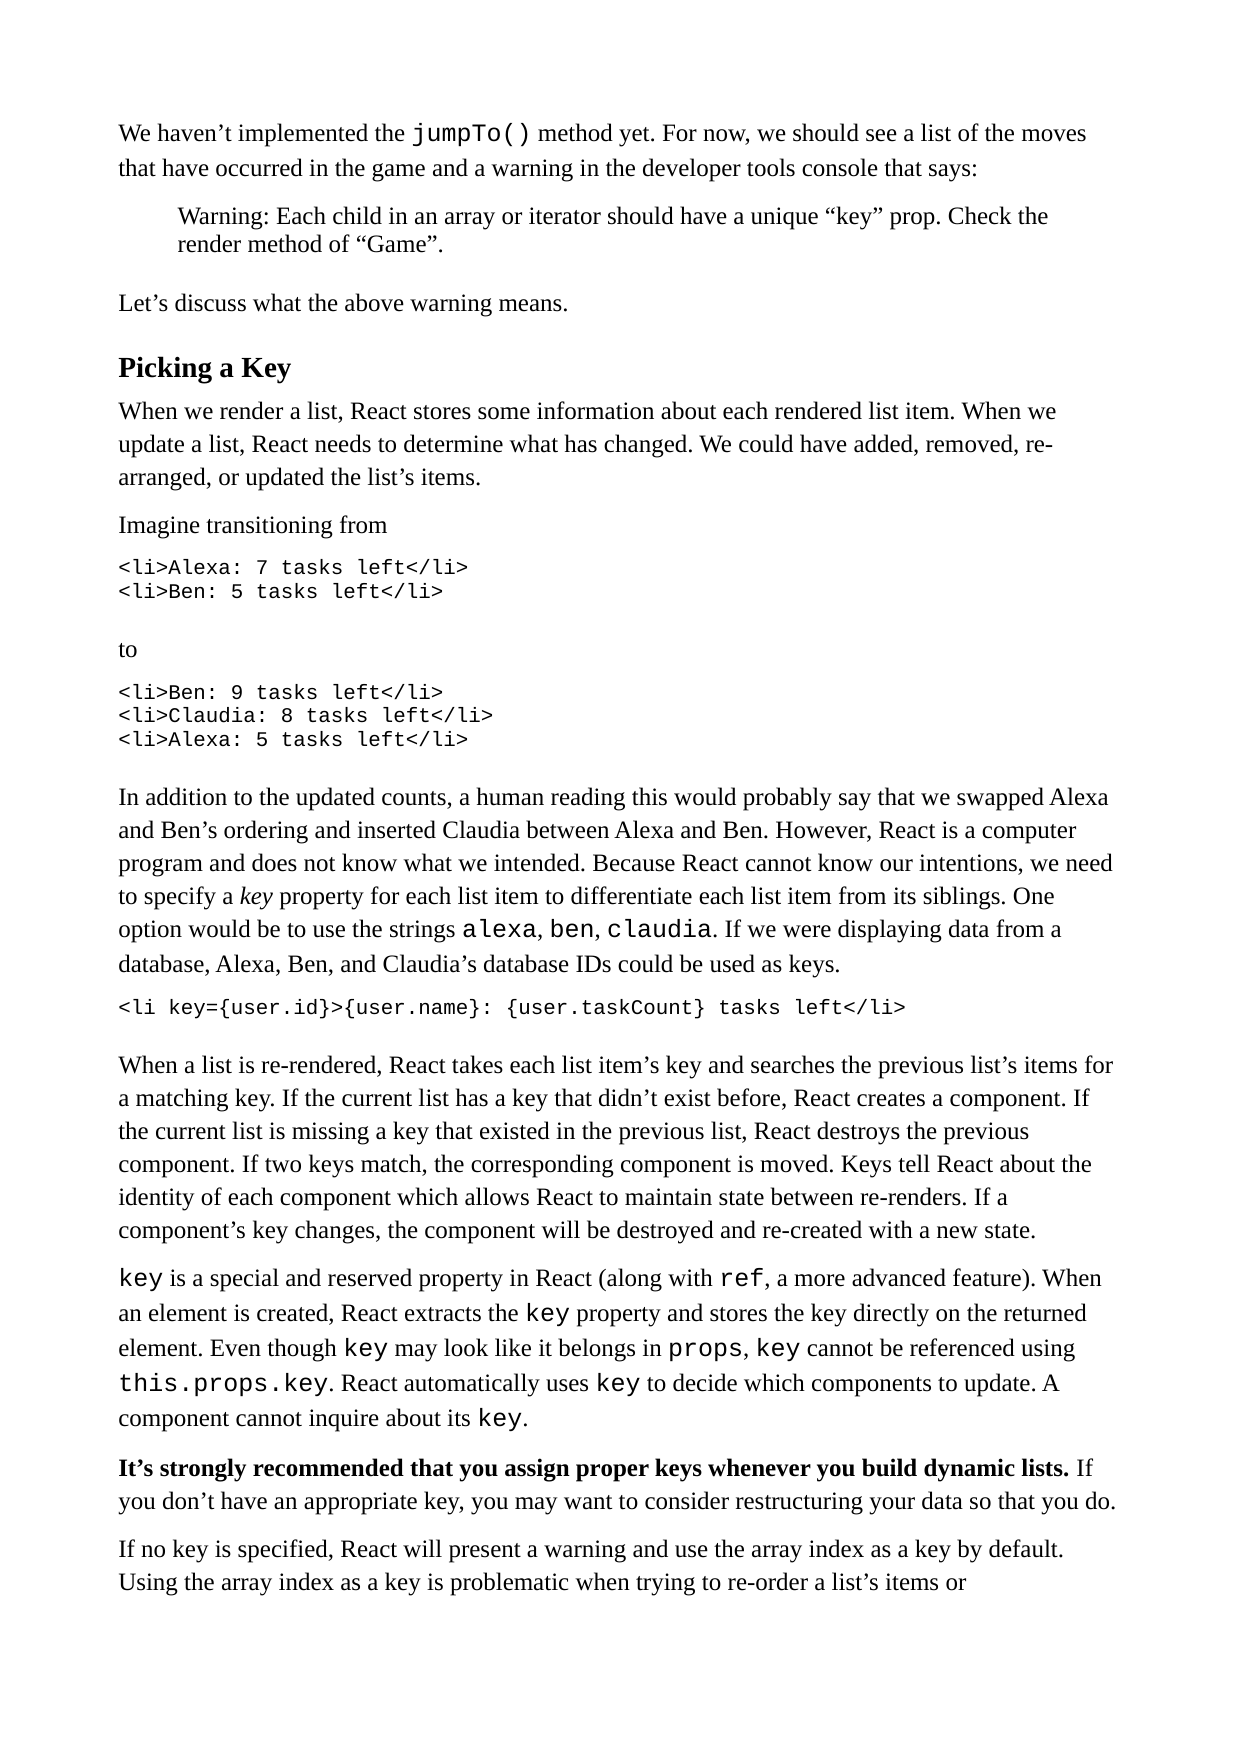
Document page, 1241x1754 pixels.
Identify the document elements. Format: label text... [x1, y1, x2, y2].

text Imagine transitioning from [118, 510, 1122, 538]
text key is a special and reserved property in React (along with ref, a more advanced feature). When an element is created, React extracts the key property and stores the key directly on the returned element. Even though key may look like it belongs in props, key cannot be referenced using this.props.key. React automatically uses key to decide which components to update. A component cannot inquire about its key. [118, 1263, 1122, 1434]
text <li>Claudia: 8 tasks left</li> [118, 705, 1122, 729]
text Warning: Each child in an array or iterator should have a unique “key” prop. Check the render method of “Game”. [177, 201, 1063, 258]
text to [118, 634, 1122, 663]
text <li key={user.id}>{user.name}: {user.taskCount} tasks left</li> [118, 997, 1122, 1021]
text Let’s discuss what the above warning means. [118, 288, 1122, 317]
text <li>Alexa: 5 tasks left</li> [118, 729, 1122, 753]
text <li>Ben: 5 tasks left</li> [118, 581, 1122, 604]
text When we render a list, React stores some information about each rendered list item. When we update a list, React needs to determine what has changed. We could have added, removed, re-arranged, or updated the list’s items. [118, 396, 1122, 491]
subtitle Picking a Key [118, 350, 1122, 383]
text It’s strongly recommended that you assign proper keys whenever you build dynamic lists. If you don’t have an appropriate key, you may want to consider restructuring your data so that you do. [118, 1453, 1122, 1515]
text When a list is re-rendered, React takes each list item’s key and searches the previous list’s items for a matching key. If the current list has a key that didn’t exist before, React creates a component. If the current list is missing a key that existed in the previous list, React destroys the previous component. If two keys match, the corresponding component is moved. Keys tell React about the identity of each component which allows React to maintain state between re-renders. If a component’s key changes, the component will be destroyed and re-created with a new state. [118, 1050, 1122, 1244]
text If no key is specified, React will present a warning and use the array index as a key by default. Using the array index as a key is problematic when trying to re-order a list’s items or [118, 1534, 1122, 1596]
text <li>Alexa: 7 tasks left</li> [118, 557, 1122, 581]
text <li>Ben: 9 tasks left</li> [118, 682, 1122, 705]
text We haven’t implemented the jumpTo() method yet. For now, we should see a list of the moves that have occurred in the game and a warning in the developer tools console that says: [118, 118, 1122, 182]
text In addition to the updated counts, a human reading this would probably say that we swapped Alexa and Ben’s ordering and inserted Claudia between Alexa and Ben. However, React is a computer program and does not know what we intended. Because React cannot know our intentions, we need to specify a key property for each list item to differentiate each list item from its siblings. One option would be to use the strings alexa, ben, claudia. If we were displaying data from a database, Alexa, Ben, and Claudia’s database IDs could be used as keys. [118, 782, 1122, 978]
